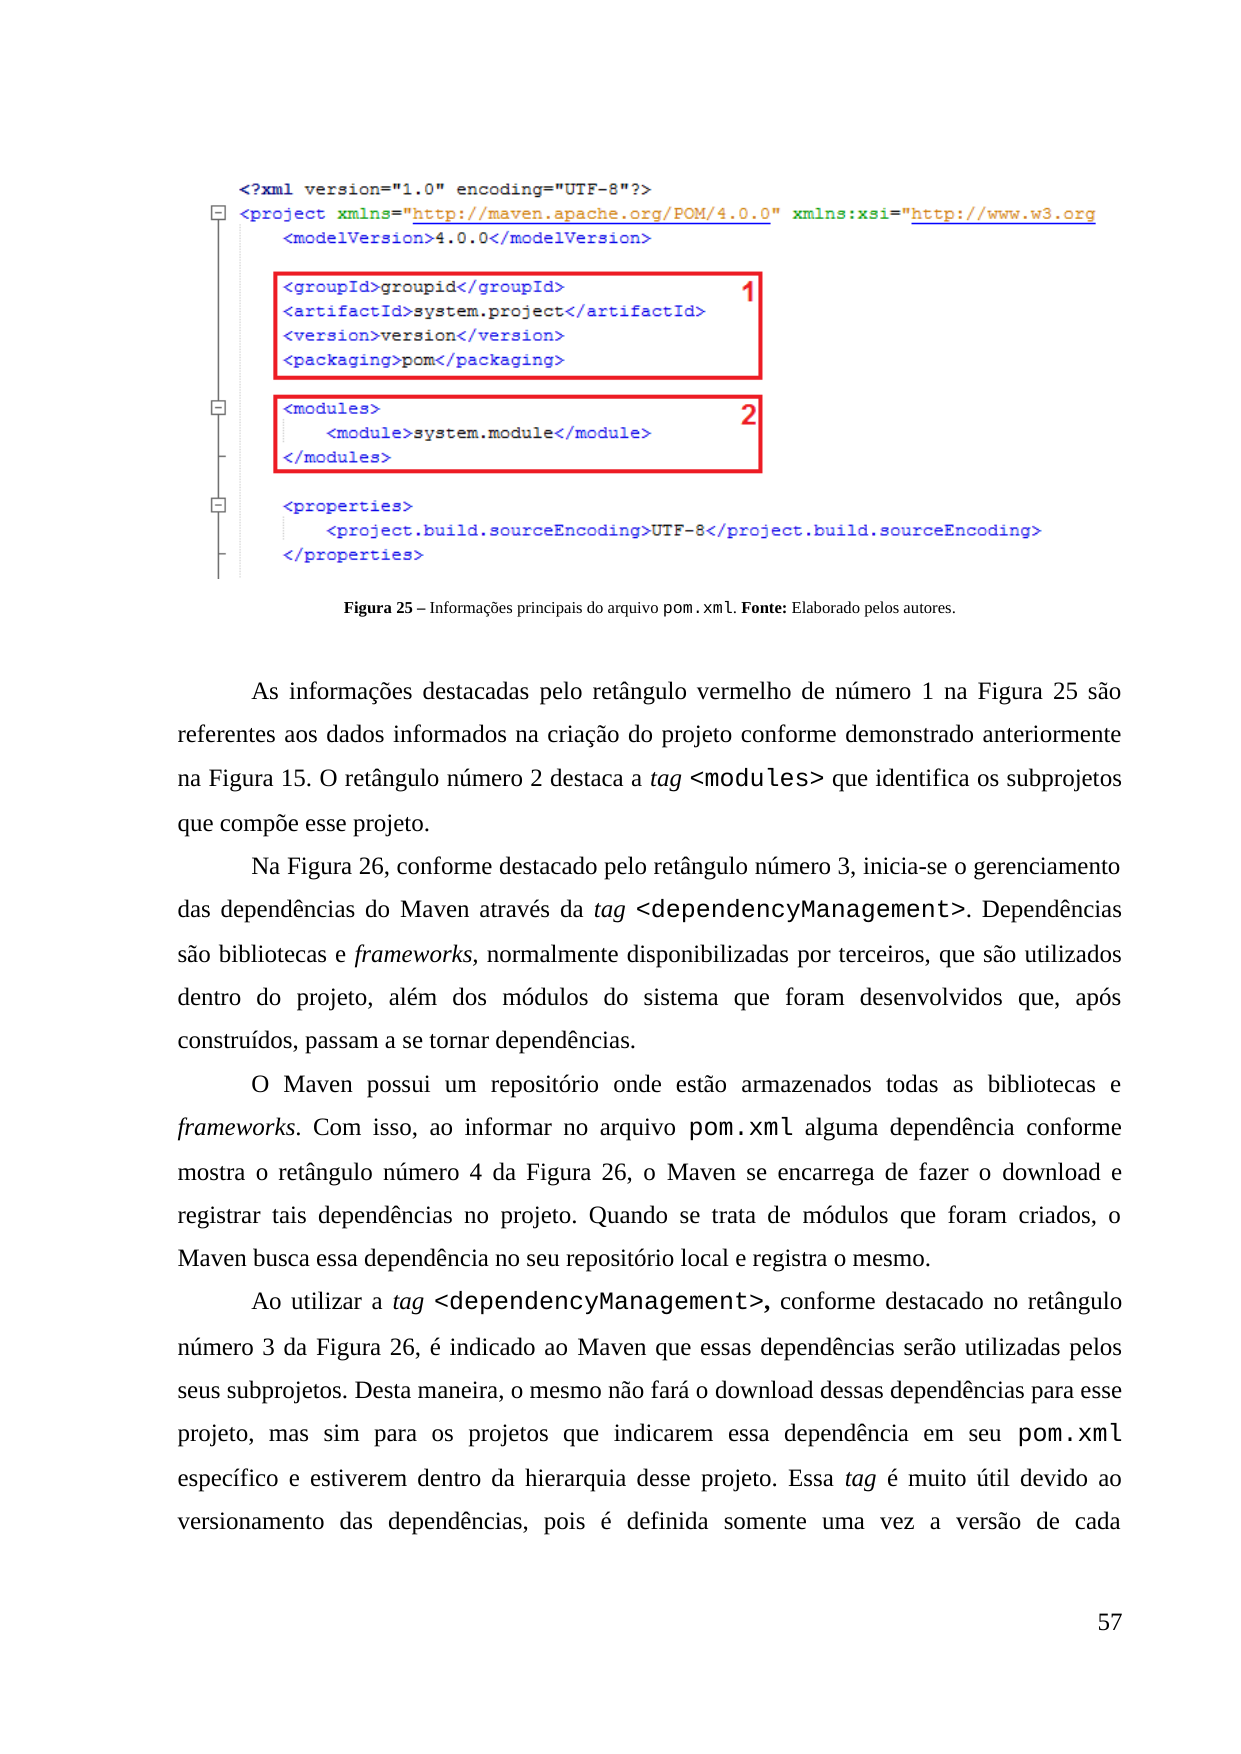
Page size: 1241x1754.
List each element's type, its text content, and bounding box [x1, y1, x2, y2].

text Ao utilizar a tag <dependencyManagement>, conforme destacado no retângulo número 3 da Figura 26, é indicado ao Maven que essas dependências serão utilizadas pelos seus subprojetos. Desta maneira, o mesmo não fará o download dessas dependências para esse projeto, mas sim para os projetos que indicarem essa dependência em seu pom.xml específico e estiverem dentro da hierarquia desse projeto. Essa tag é muito útil devido ao versionamento das dependências, pois é definida somente uma vez a versão de cada [177, 1286, 1122, 1535]
text Figura 25 – Informações principais do arquivo pom.xml. Fonte: Elaborado pelos autores. [177, 598, 1122, 619]
text Na Figura 26, conforme destacado pelo retângulo número 3, inicia-se o gerenciamento das dependências do Maven através da tag <dependencyManagement>. Dependências são bibliotecas e frameworks, normalmente disponibilizadas por terceiros, que são utilizados dentro do projeto, além dos módulos do sistema que foram desenvolvidos que, após construídos, passam a se tornar dependências. [177, 851, 1122, 1054]
text As informações destacadas pelo retângulo vermelho de número 1 na Figura 25 são referentes aos dados informados na criação do projeto conforme demonstrado anteriormente na Figura 15. O retângulo número 2 destaca a tag <modules> que identifica os subprojetos que compõe esse projeto. [177, 676, 1122, 837]
picture [203, 177, 1096, 579]
text O Maven possui um repositório onde estão armazenados todas as bibliotecas e frameworks. Com isso, ao informar no arquivo pom.xml alguma dependência conforme mostra o retângulo número 4 da Figura 26, o Maven se encarrega de fazer o download e registrar tais dependências no projeto. Quando se trata de módulos que foram criados, o Maven busca essa dependência no seu repositório local e registra o mesmo. [177, 1069, 1122, 1272]
